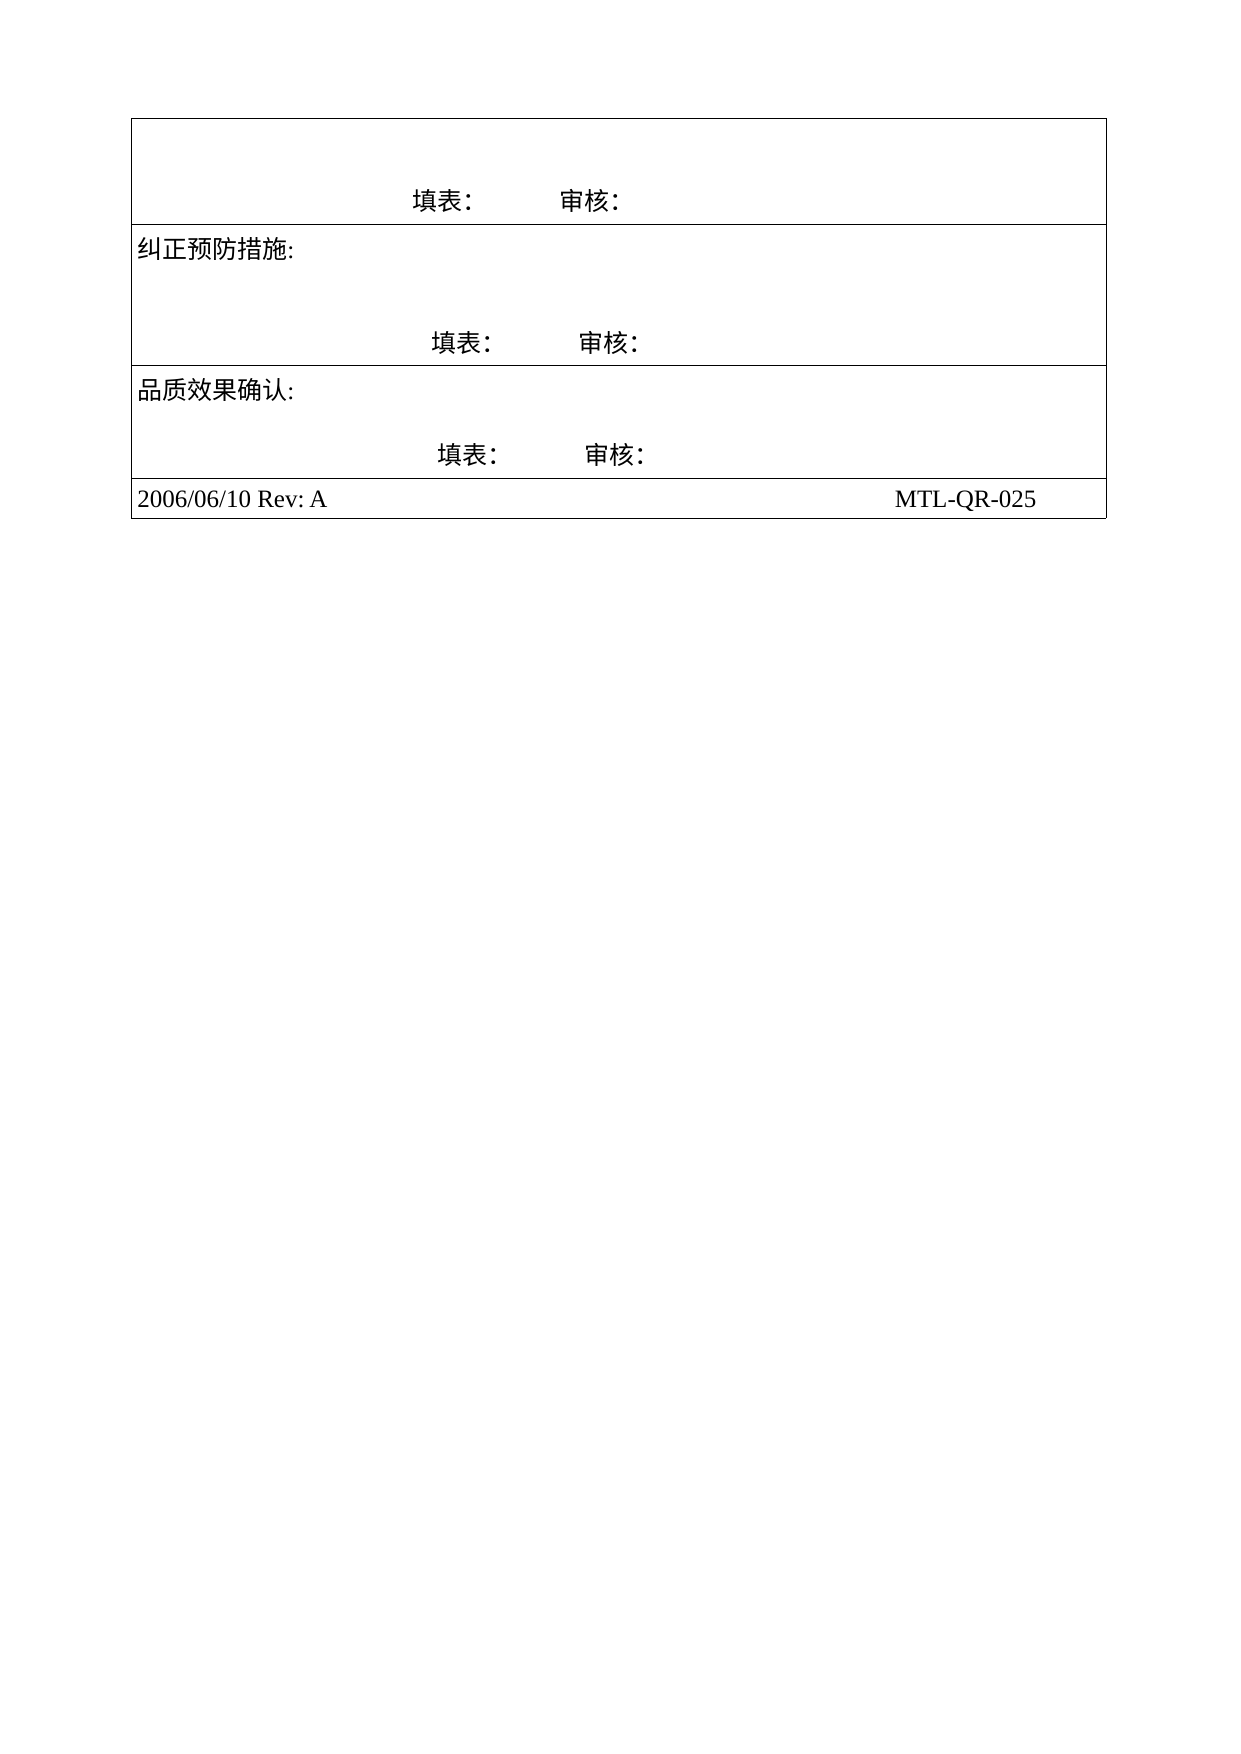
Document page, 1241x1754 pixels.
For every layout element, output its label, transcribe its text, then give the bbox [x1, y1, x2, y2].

table_cell 填表： 审核： [132, 119, 1106, 223]
table_cell 纠正预防措施: 填表： 审核： [132, 225, 1106, 365]
table_cell 品质效果确认: 填表： 审核： [132, 366, 1106, 478]
table_cell 2006/06/10 Rev: A MTL-QR-025 [132, 479, 1106, 518]
